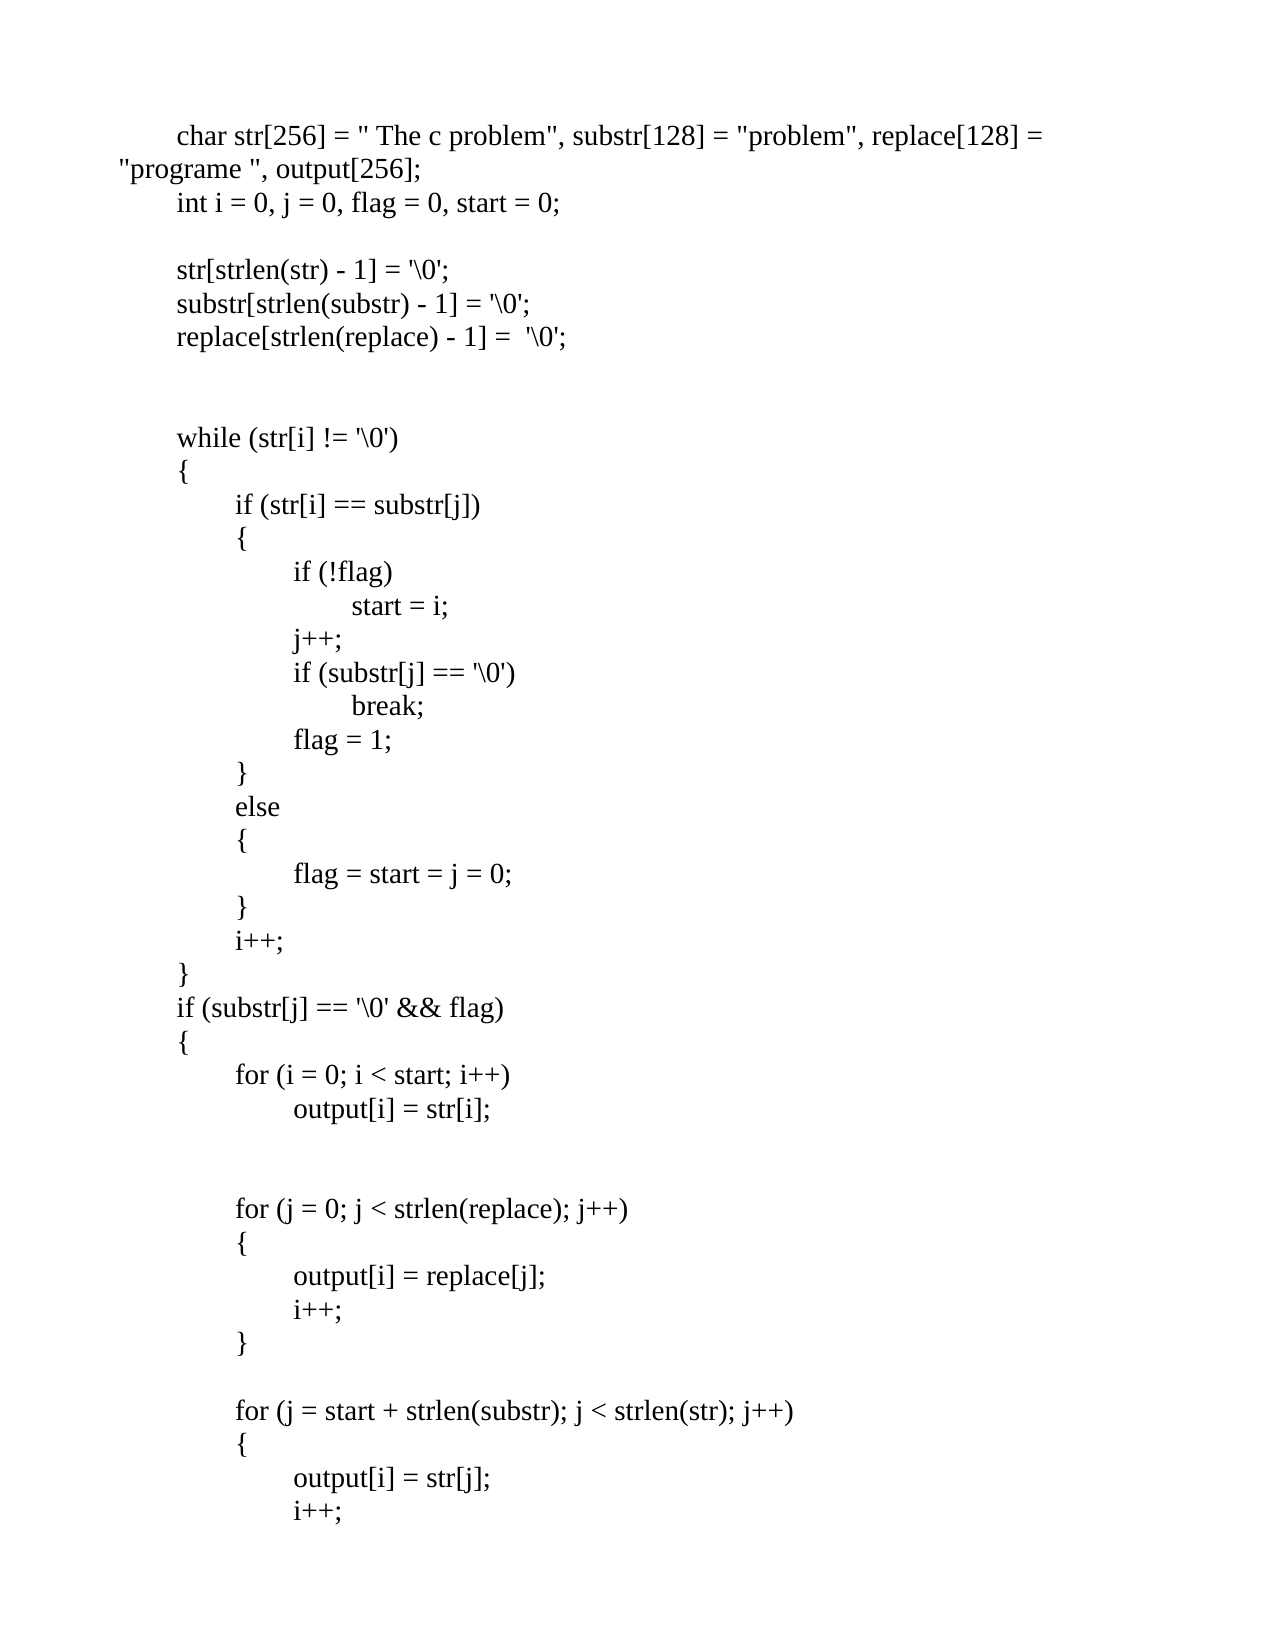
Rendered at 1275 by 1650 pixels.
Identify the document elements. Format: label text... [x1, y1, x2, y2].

text substr[strlen(substr) - 1] = '\0'; [118, 286, 1157, 319]
text i++; [118, 1493, 1157, 1527]
text while (str[i] != '\0') [118, 420, 1157, 453]
text } [118, 889, 1157, 923]
text flag = start = j = 0; [118, 856, 1157, 889]
text { [118, 453, 1157, 487]
text j++; [118, 621, 1157, 655]
text } [118, 755, 1157, 789]
text for (j = start + strlen(substr); j < strlen(str); j++) [118, 1393, 1157, 1426]
text { [118, 1024, 1157, 1057]
text i++; [118, 1292, 1157, 1326]
text if (str[i] == substr[j]) [118, 487, 1157, 521]
text if (!flag) [118, 554, 1157, 588]
text replace[strlen(replace) - 1] = '\0'; [118, 319, 1157, 353]
text if (substr[j] == '\0') [118, 655, 1157, 688]
text for (i = 0; i < start; i++) [118, 1057, 1157, 1091]
text { [118, 822, 1157, 856]
text else [118, 789, 1157, 822]
text char str[256] = " The c problem", substr[128] = "problem", replace[128] = "programe ", output[256]; [118, 118, 1157, 185]
text { [118, 1426, 1157, 1460]
text for (j = 0; j < strlen(replace); j++) [118, 1191, 1157, 1225]
text { [118, 521, 1157, 554]
text if (substr[j] == '\0' && flag) [118, 990, 1157, 1024]
text flag = 1; [118, 722, 1157, 755]
text output[i] = str[i]; [118, 1091, 1157, 1124]
text output[i] = replace[j]; [118, 1258, 1157, 1292]
text str[strlen(str) - 1] = '\0'; [118, 252, 1157, 286]
text } [118, 1326, 1157, 1359]
text break; [118, 688, 1157, 722]
text int i = 0, j = 0, flag = 0, start = 0; [118, 185, 1157, 219]
text i++; [118, 923, 1157, 957]
text } [118, 957, 1157, 990]
text output[i] = str[j]; [118, 1460, 1157, 1493]
text { [118, 1225, 1157, 1258]
text start = i; [118, 588, 1157, 621]
